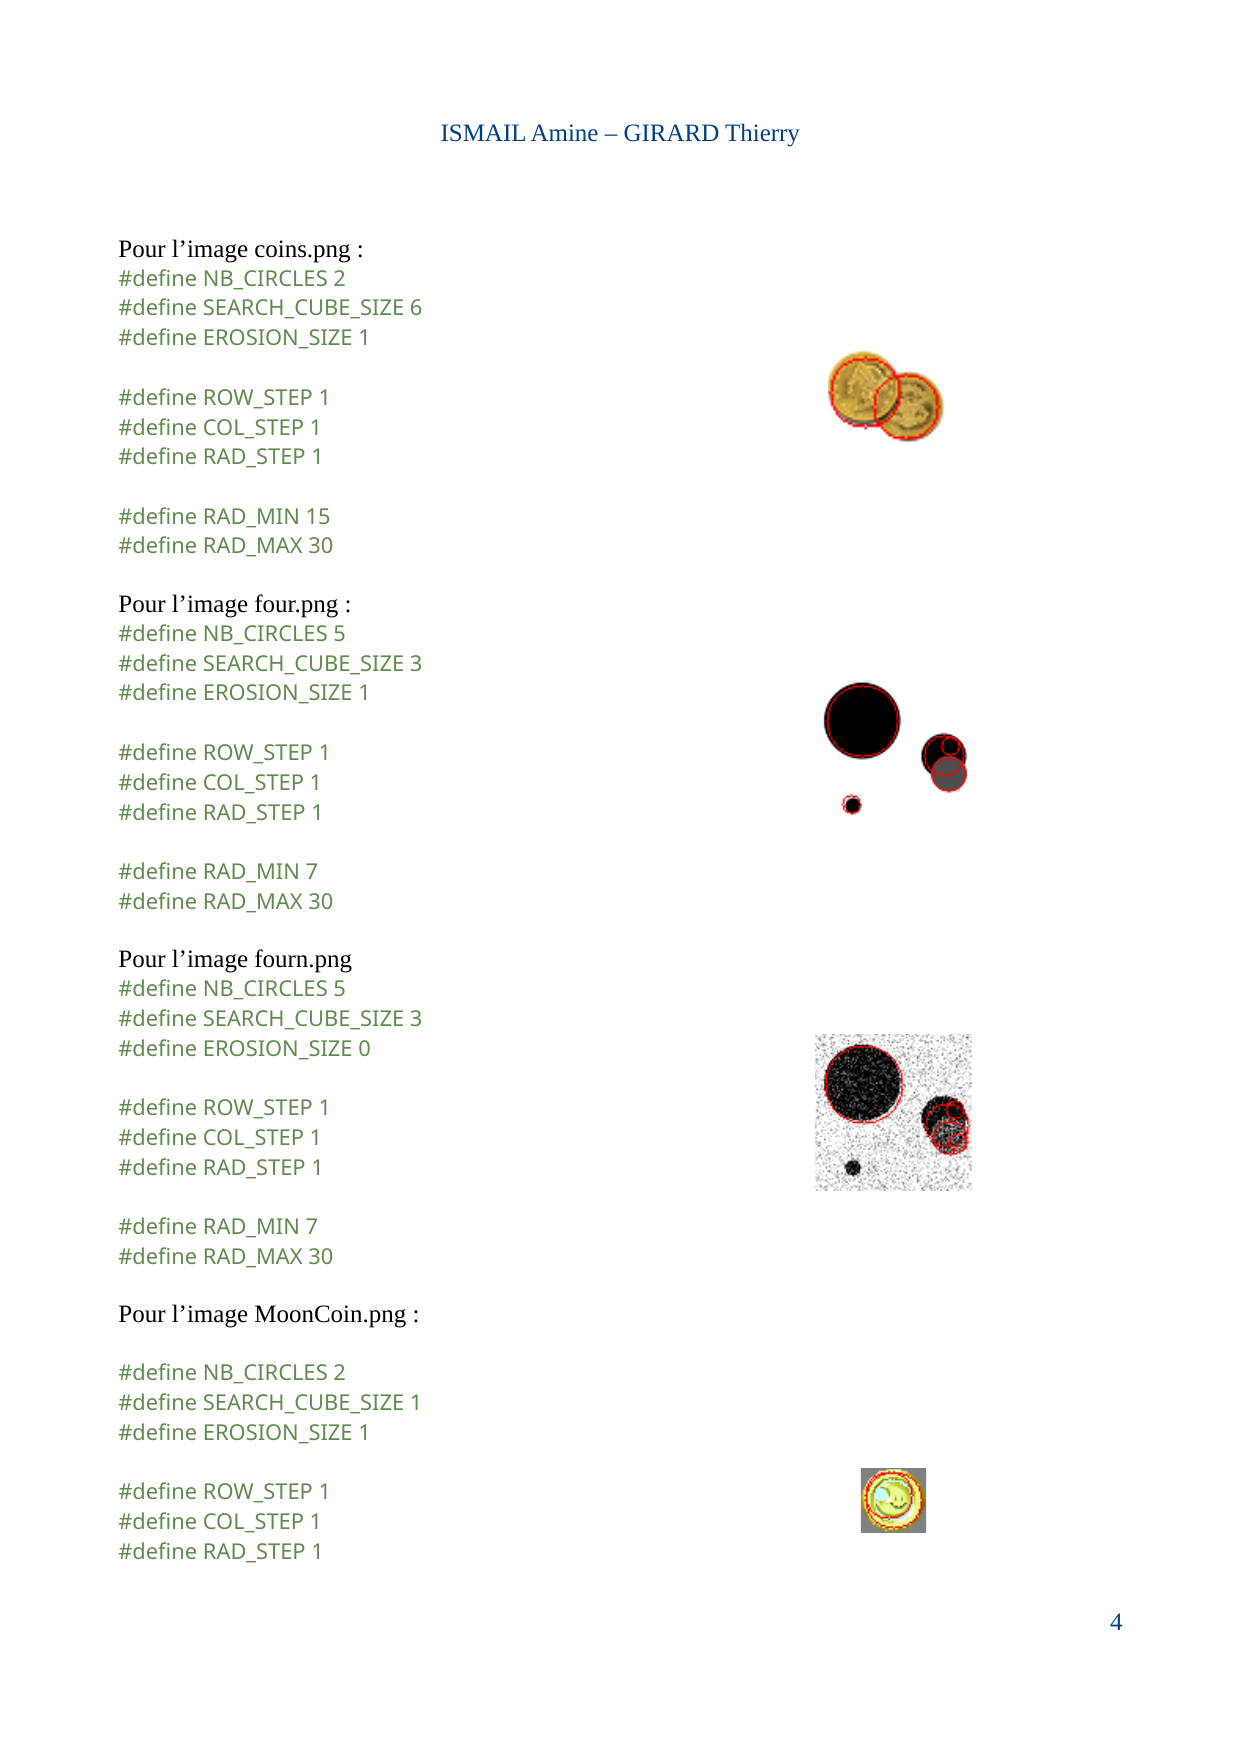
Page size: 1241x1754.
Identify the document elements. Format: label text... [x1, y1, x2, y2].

text #define NB_CIRCLES 2 [118, 1357, 1122, 1387]
text #define COL_STEP 1 [118, 1122, 815, 1152]
text [972, 1092, 1122, 1122]
text #define RAD_MIN 15 [118, 501, 1122, 531]
text [972, 677, 1122, 707]
text #define SEARCH_CUBE_SIZE 3 [118, 1003, 1122, 1033]
text #define RAD_MAX 30 [118, 531, 1122, 560]
text #define COL_STEP 1 [118, 411, 827, 441]
text [972, 1152, 1122, 1181]
text #define RAD_STEP 1 [118, 796, 815, 826]
text [972, 737, 1122, 767]
text #define RAD_STEP 1 [118, 1536, 1122, 1565]
text #define ROW_STEP 1 [118, 1092, 815, 1122]
text #define EROSION_SIZE 0 [118, 1033, 1122, 1062]
text [972, 796, 1122, 826]
text #define RAD_MIN 7 [118, 856, 1122, 886]
text #define RAD_STEP 1 [118, 1152, 815, 1181]
text #define COL_STEP 1 [118, 767, 815, 796]
text #define NB_CIRCLES 2 [118, 263, 1122, 292]
picture [815, 1034, 972, 1191]
text #define ROW_STEP 1 [118, 737, 815, 767]
text #define ROW_STEP 1 [118, 382, 827, 411]
text #define RAD_STEP 1 [118, 441, 1122, 471]
text #define NB_CIRCLES 5 [118, 973, 1122, 1003]
text #define SEARCH_CUBE_SIZE 3 [118, 648, 1122, 677]
picture [827, 338, 946, 456]
text #define EROSION_SIZE 1 [118, 677, 815, 707]
text #define RAD_MIN 7 [118, 1211, 1122, 1241]
text Pour l’image four.png : [118, 589, 1122, 618]
text [946, 382, 1122, 411]
picture [860, 1468, 927, 1533]
text #define EROSION_SIZE 1 [118, 1417, 1122, 1446]
text [946, 411, 1122, 441]
text #define RAD_MAX 30 [118, 1241, 1122, 1271]
text [927, 1476, 1122, 1506]
text [972, 1122, 1122, 1152]
picture [815, 672, 972, 829]
text #define SEARCH_CUBE_SIZE 1 [118, 1387, 1122, 1417]
text #define COL_STEP 1 [118, 1506, 1122, 1536]
text #define RAD_MAX 30 [118, 886, 1122, 916]
text Pour l’image fourn.png [118, 944, 1122, 973]
text #define NB_CIRCLES 5 [118, 618, 1122, 648]
text Pour l’image MoonCoin.png : [118, 1299, 1122, 1328]
text #define ROW_STEP 1 [118, 1476, 860, 1506]
text [972, 767, 1122, 796]
text #define EROSION_SIZE 1 [118, 322, 1122, 352]
text #define SEARCH_CUBE_SIZE 6 [118, 292, 1122, 322]
text Pour l’image coins.png : [118, 234, 1122, 263]
